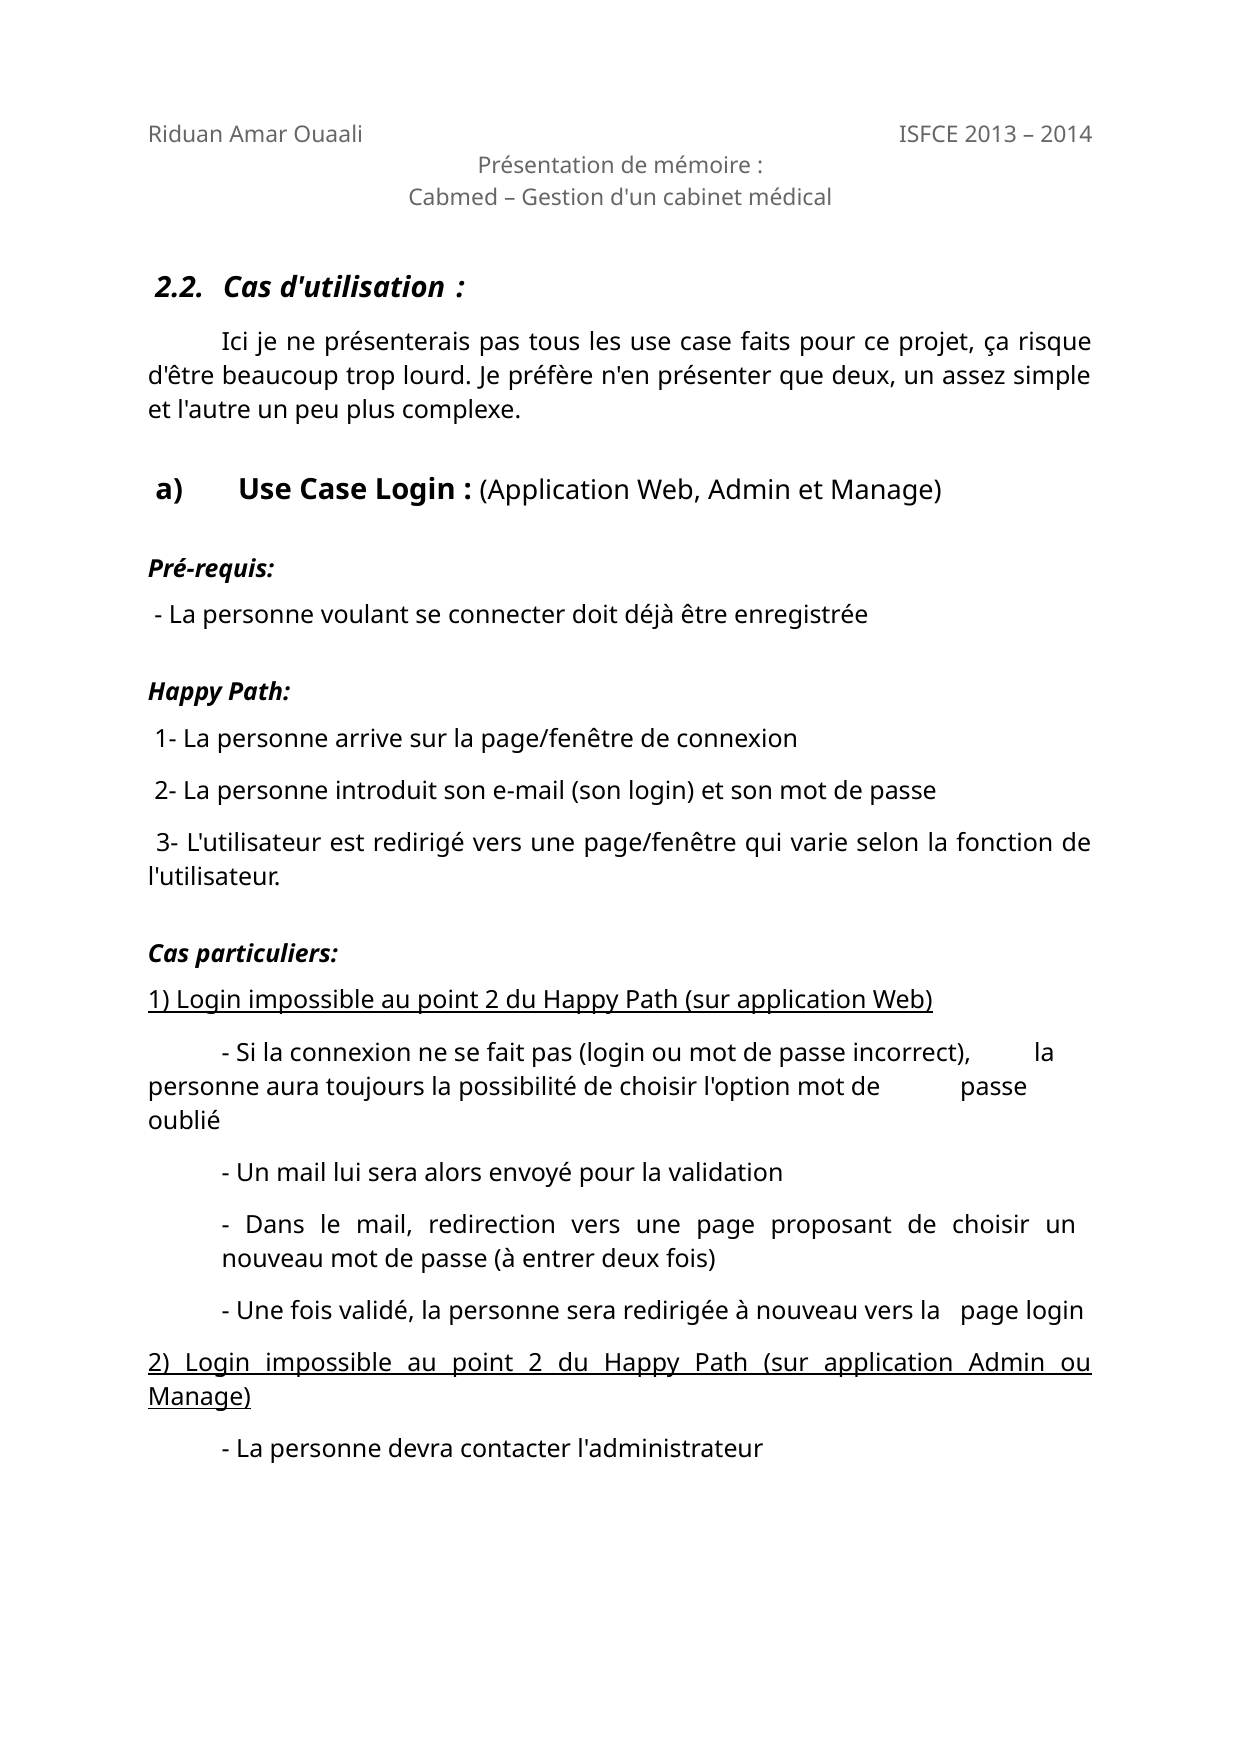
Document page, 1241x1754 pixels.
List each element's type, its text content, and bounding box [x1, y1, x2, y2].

text - Une fois validé, la personne sera redirigée à nouveau vers la page login [148, 1293, 1093, 1327]
subtitle Cas particuliers: [148, 936, 1093, 969]
text - Un mail lui sera alors envoyé pour la validation [148, 1154, 1093, 1188]
text 3- L'utilisateur est redirigé vers une page/fenêtre qui varie selon la fonction de l'utilisateur. [148, 825, 1093, 893]
text 2) Login impossible au point 2 du Happy Path (sur application Admin ou Manage) [148, 1345, 1093, 1413]
text - Dans le mail, redirection vers une page proposant de choisir un nouveau mot de passe (à entrer deux fois) [148, 1206, 1093, 1274]
text 2- La personne introduit son e-mail (son login) et son mot de passe [148, 773, 1093, 807]
subtitle Pré-requis: [148, 551, 1093, 585]
text 1) Login impossible au point 2 du Happy Path (sur application Web) [148, 982, 1093, 1016]
text - Si la connexion ne se fait pas (login ou mot de passe incorrect), la personne aura toujours la possibilité de choisir l'option mot de passe oublié [148, 1034, 1093, 1136]
subtitle Use Case Login : (Application Web, Admin et Manage) [148, 468, 1093, 508]
subtitle Cas d'utilisation : [148, 266, 1093, 306]
text - La personne voulant se connecter doit déjà être enregistrée [148, 597, 1093, 631]
text 1- La personne arrive sur la page/fenêtre de connexion [148, 721, 1093, 754]
subtitle Happy Path: [148, 674, 1093, 708]
text Ici je ne présenterais pas tous les use case faits pour ce projet, ça risque d'être beaucoup trop lourd. Je préfère n'en présenter que deux, un assez simple et l'autre un peu plus complexe. [148, 323, 1093, 426]
text - La personne devra contacter l'administrateur [148, 1431, 1093, 1465]
